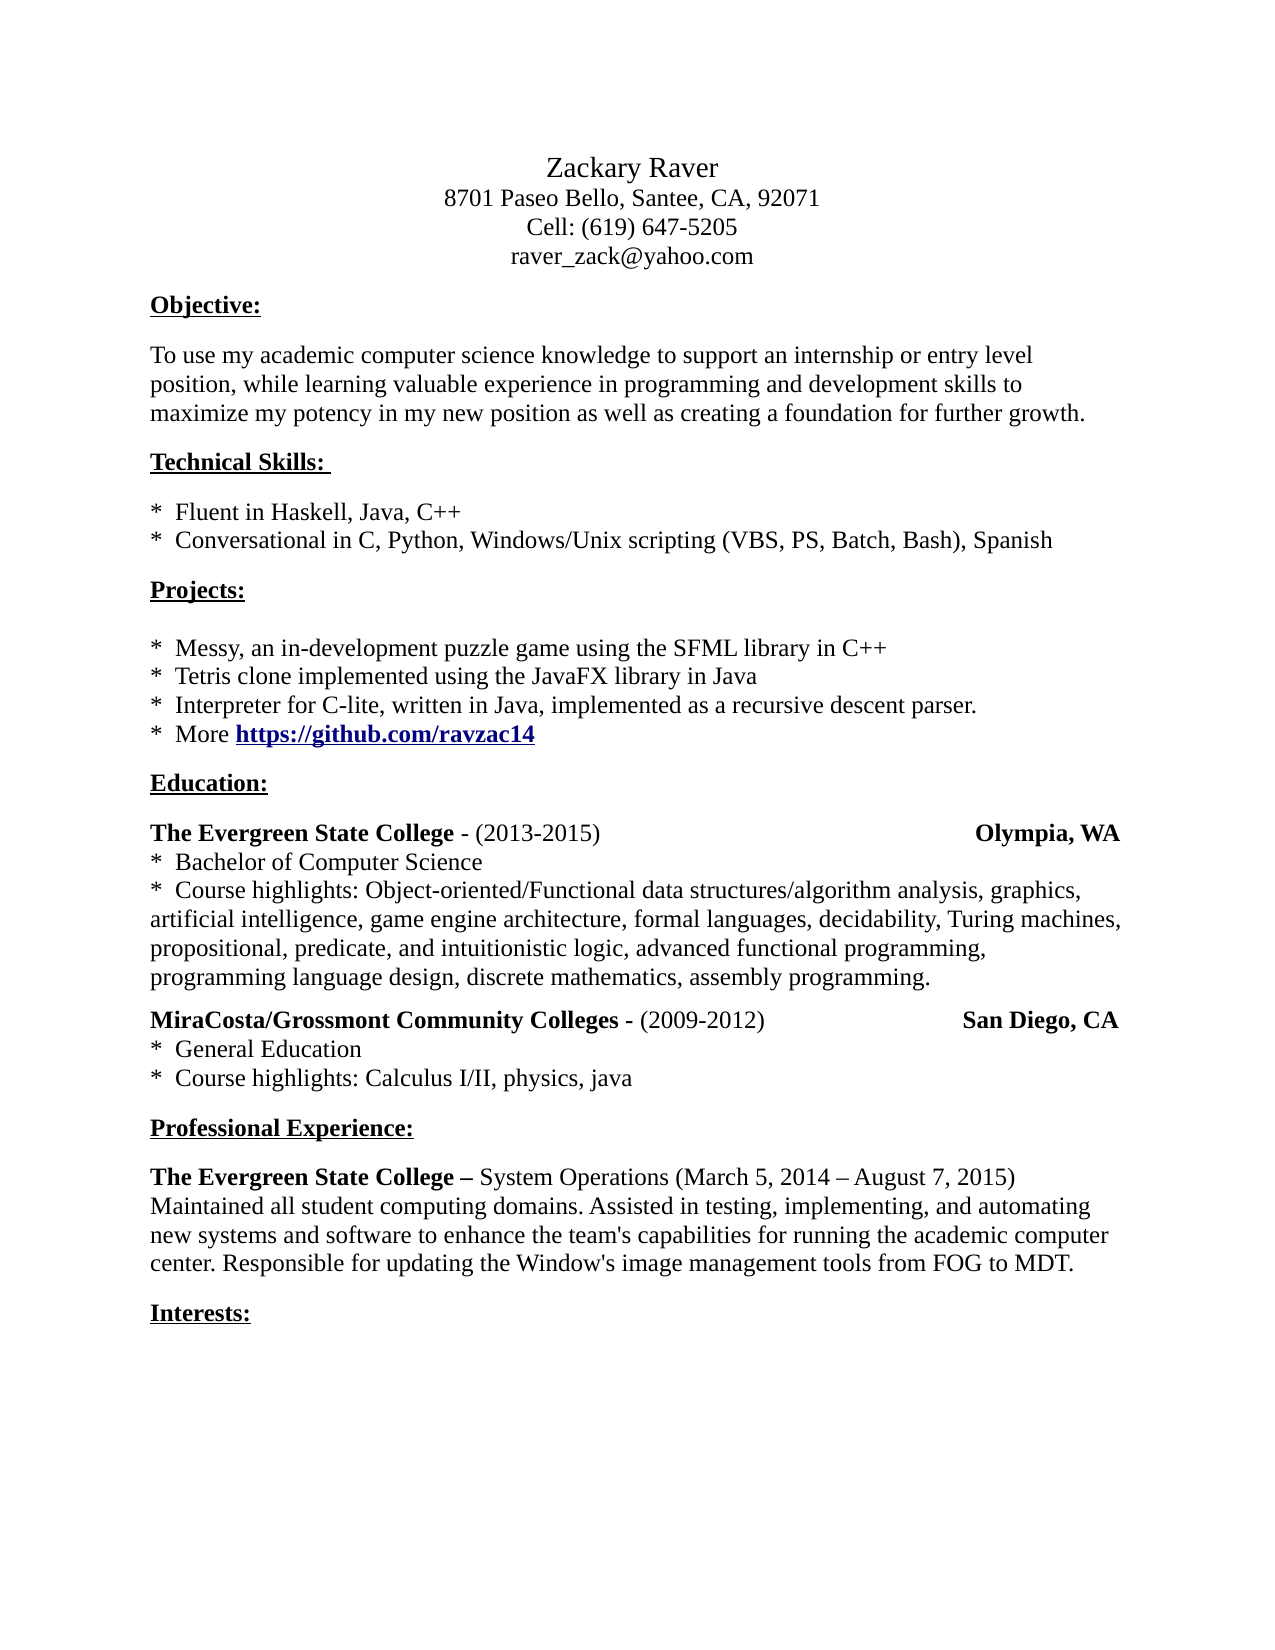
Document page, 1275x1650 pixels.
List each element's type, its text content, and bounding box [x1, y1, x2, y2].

text The Evergreen State College - (2013-2015) Olympia, WA * Bachelor of Computer Science * Course highlights: Object-oriented/Functional data structures/algorithm analysis, graphics, artificial intelligence, game engine architecture, formal languages, decidability, Turing machines, propositional, predicate, and intuitionistic logic, advanced functional programming, programming language design, discrete mathematics, assembly programming. [150, 818, 1125, 991]
text Zackary Raver 8701 Paseo Bello, Santee, CA, 92071 Cell: (619) 647-5205 raver_zack@yahoo.com [139, 150, 1125, 270]
text MiraCosta/Grossmont Community Colleges - (2009-2012) San Diego, CA * General Education * Course highlights: Calculus I/II, physics, java [150, 1006, 1125, 1092]
text To use my academic computer science knowledge to support an internship or entry level position, while learning valuable experience in programming and development skills to maximize my potency in my new position as well as creating a foundation for further growth. [150, 340, 1125, 426]
text * Fluent in Haskell, Java, C++ * Conversational in C, Python, Windows/Unix scripting (VBS, PS, Batch, Bash), Spanish [150, 497, 1125, 554]
text Objective: [150, 291, 1125, 319]
text Education: [150, 768, 1125, 797]
text Professional Experience: [150, 1113, 1125, 1141]
text The Evergreen State College – System Operations (March 5, 2014 – August 7, 2015) Maintained all student computing domains. Assisted in testing, implementing, and automating new systems and software to enhance the team's capabilities for running the academic computer center. Responsible for updating the Window's image management tools from FOG to MDT. [150, 1162, 1125, 1277]
text Projects: * Messy, an in-development puzzle game using the SFML library in C++ * Tetris clone implemented using the JavaFX library in Java * Interpreter for C-lite, written in Java, implemented as a recursive descent parser. * More https://github.com/ravzac14 [150, 575, 1125, 748]
text Technical Skills: [150, 447, 1125, 476]
text Interests: [150, 1298, 1125, 1327]
